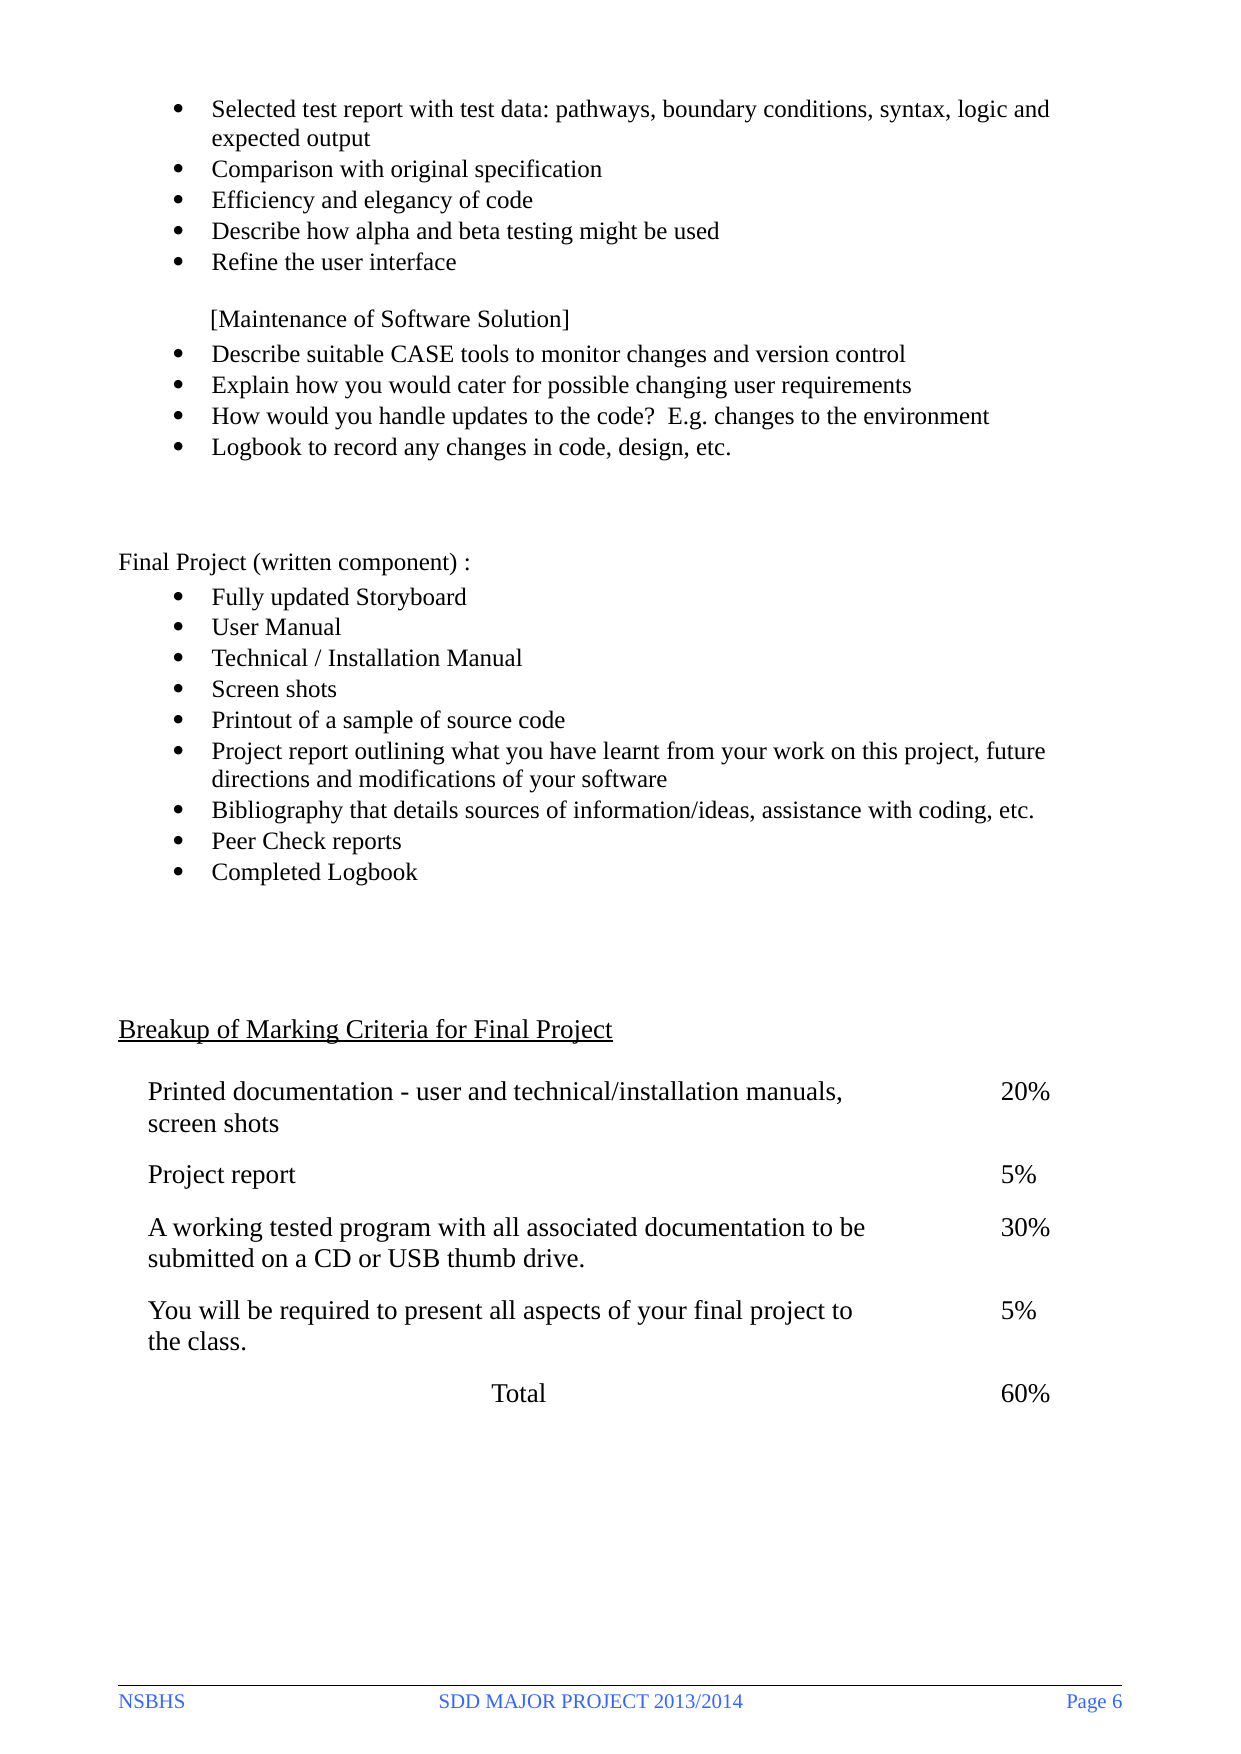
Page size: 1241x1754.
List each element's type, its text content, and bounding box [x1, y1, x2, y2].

list Bibliography that details sources of information/ideas, assistance with coding, etc. [174, 795, 1122, 824]
list Explain how you would cater for possible changing user requirements [174, 370, 1122, 399]
list Describe suitable CASE tools to monitor changes and version control [174, 339, 1122, 368]
list Logbook to record any changes in code, design, etc. [174, 432, 1122, 460]
list Selected test report with test data: pathways, boundary conditions, syntax, logic and expected output [174, 94, 1122, 152]
list Screen shots [174, 674, 1122, 703]
table_cell [901, 1377, 989, 1429]
table_cell 5% [989, 1159, 1133, 1211]
table_cell [901, 1294, 989, 1377]
list Efficiency and elegancy of code [174, 185, 1122, 214]
list Project report outlining what you have learnt from your work on this project, future directions and modifications of your software [174, 736, 1122, 793]
table_header 20% [989, 1076, 1133, 1159]
table_cell Project report [136, 1159, 901, 1211]
list Peer Check reports [174, 826, 1122, 855]
table_header [901, 1076, 989, 1159]
list How would you handle updates to the code? E.g. changes to the environment [174, 401, 1122, 429]
table_cell [901, 1159, 989, 1211]
table_cell A working tested program with all associated documentation to be submitted on a CD or USB thumb drive. [136, 1211, 901, 1294]
table_cell Total [136, 1377, 901, 1429]
table_header Printed documentation - user and technical/installation manuals, screen shots [136, 1076, 901, 1159]
list Printout of a sample of source code [174, 705, 1122, 734]
text Final Project (written component) : [118, 547, 1122, 575]
text Breakup of Marking Criteria for Final Project [118, 1013, 1122, 1044]
table_cell 30% [989, 1211, 1133, 1294]
table_cell You will be required to present all aspects of your final project to the class. [136, 1294, 901, 1377]
list Completed Logbook [174, 857, 1122, 886]
list Technical / Installation Manual [174, 643, 1122, 672]
list Describe how alpha and beta testing might be used [174, 216, 1122, 244]
table_cell 60% [989, 1377, 1133, 1429]
list Fully updated Storyboard [174, 582, 1122, 610]
list Comparison with original specification [174, 154, 1122, 183]
list Refine the user interface [174, 247, 1122, 275]
table_cell 5% [989, 1294, 1133, 1377]
table_cell [901, 1211, 989, 1294]
text [Maintenance of Software Solution] [210, 304, 1122, 333]
list User Manual [174, 612, 1122, 641]
